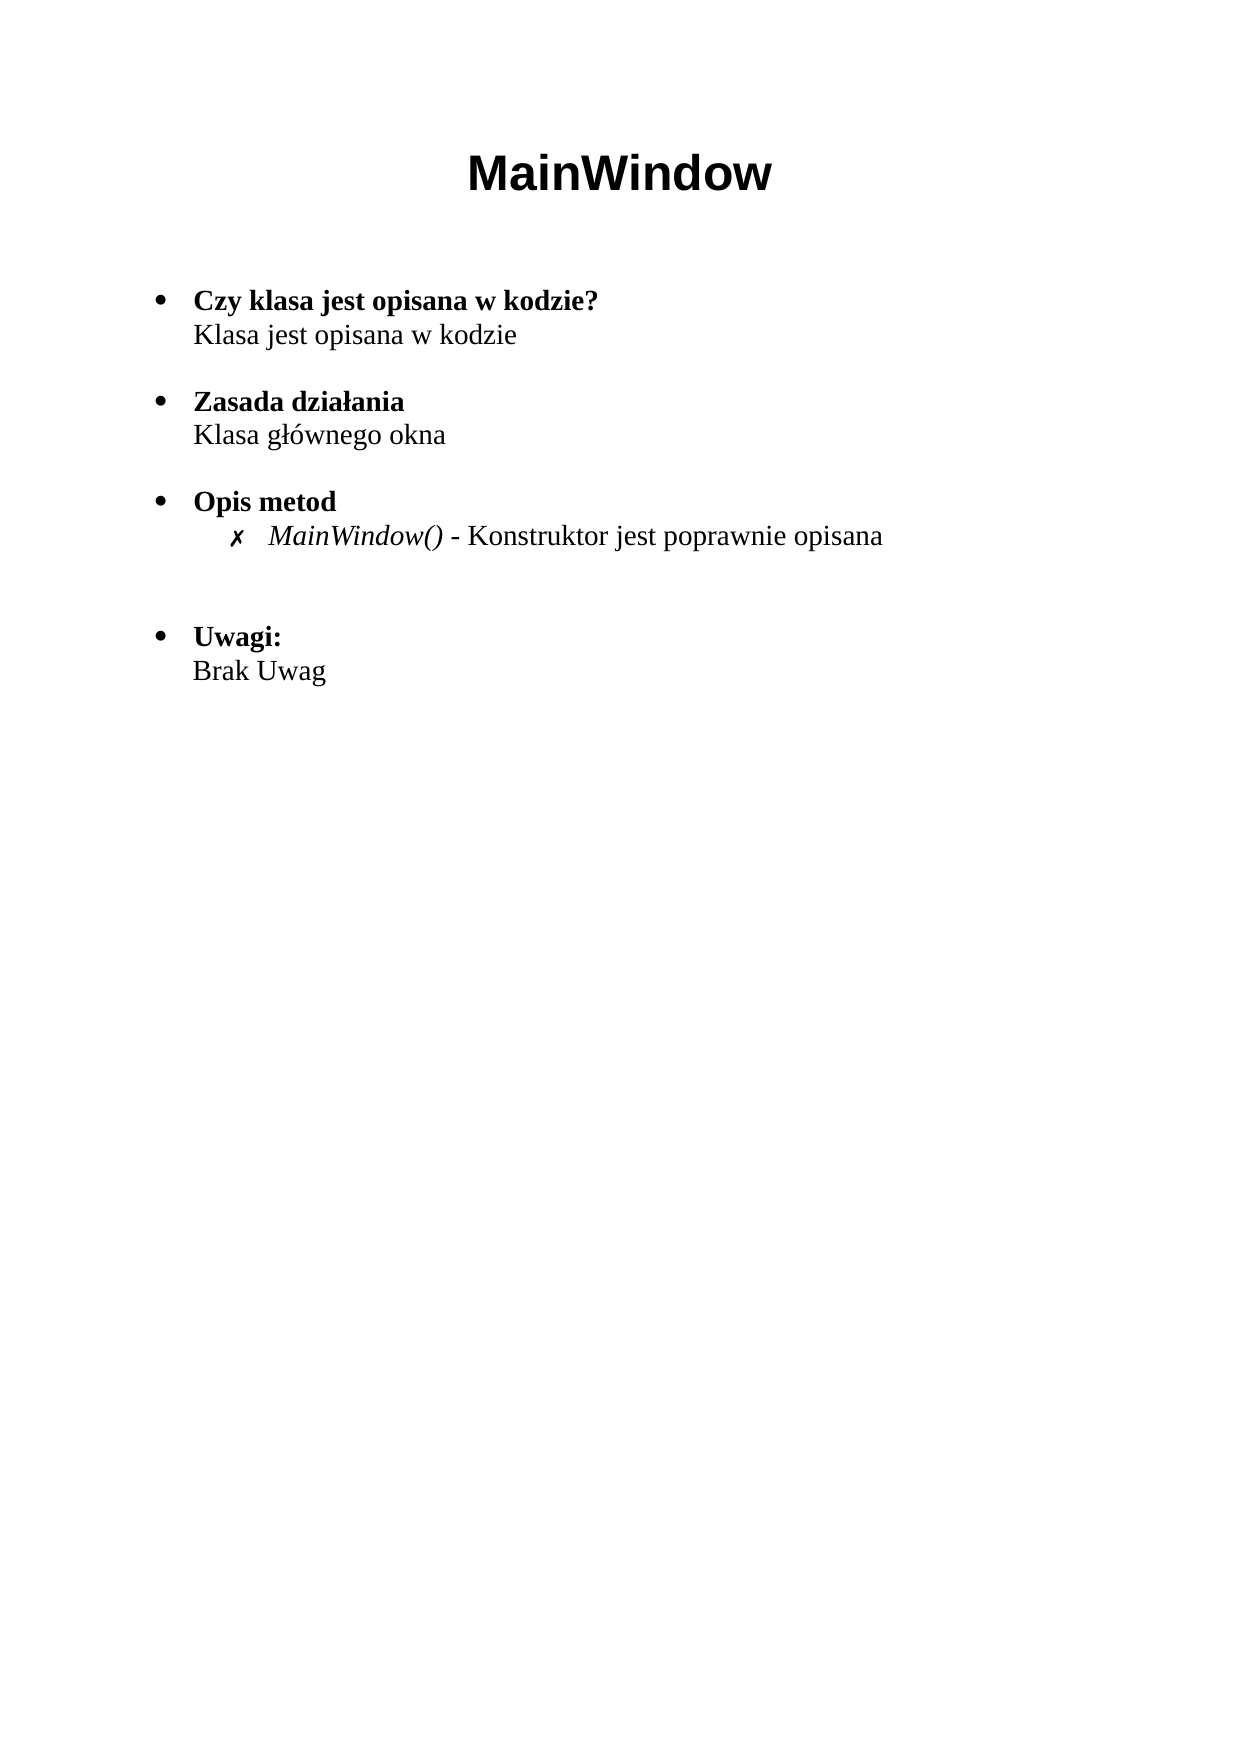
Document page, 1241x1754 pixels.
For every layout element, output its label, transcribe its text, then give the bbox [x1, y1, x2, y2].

subtitle MainWindow [118, 143, 1122, 201]
list Czy klasa jest opisana w kodzie? [156, 283, 1122, 317]
list Klasa jest opisana w kodzie [193, 317, 1122, 384]
list Uwagi: [156, 619, 1122, 653]
text Brak Uwag [192, 653, 1122, 686]
list Klasa głównego okna [193, 417, 1122, 484]
list Zasada działania [156, 384, 1122, 417]
list MainWindow() - Konstruktor jest poprawnie opisana [231, 518, 1122, 552]
list Opis metod [156, 484, 1122, 518]
